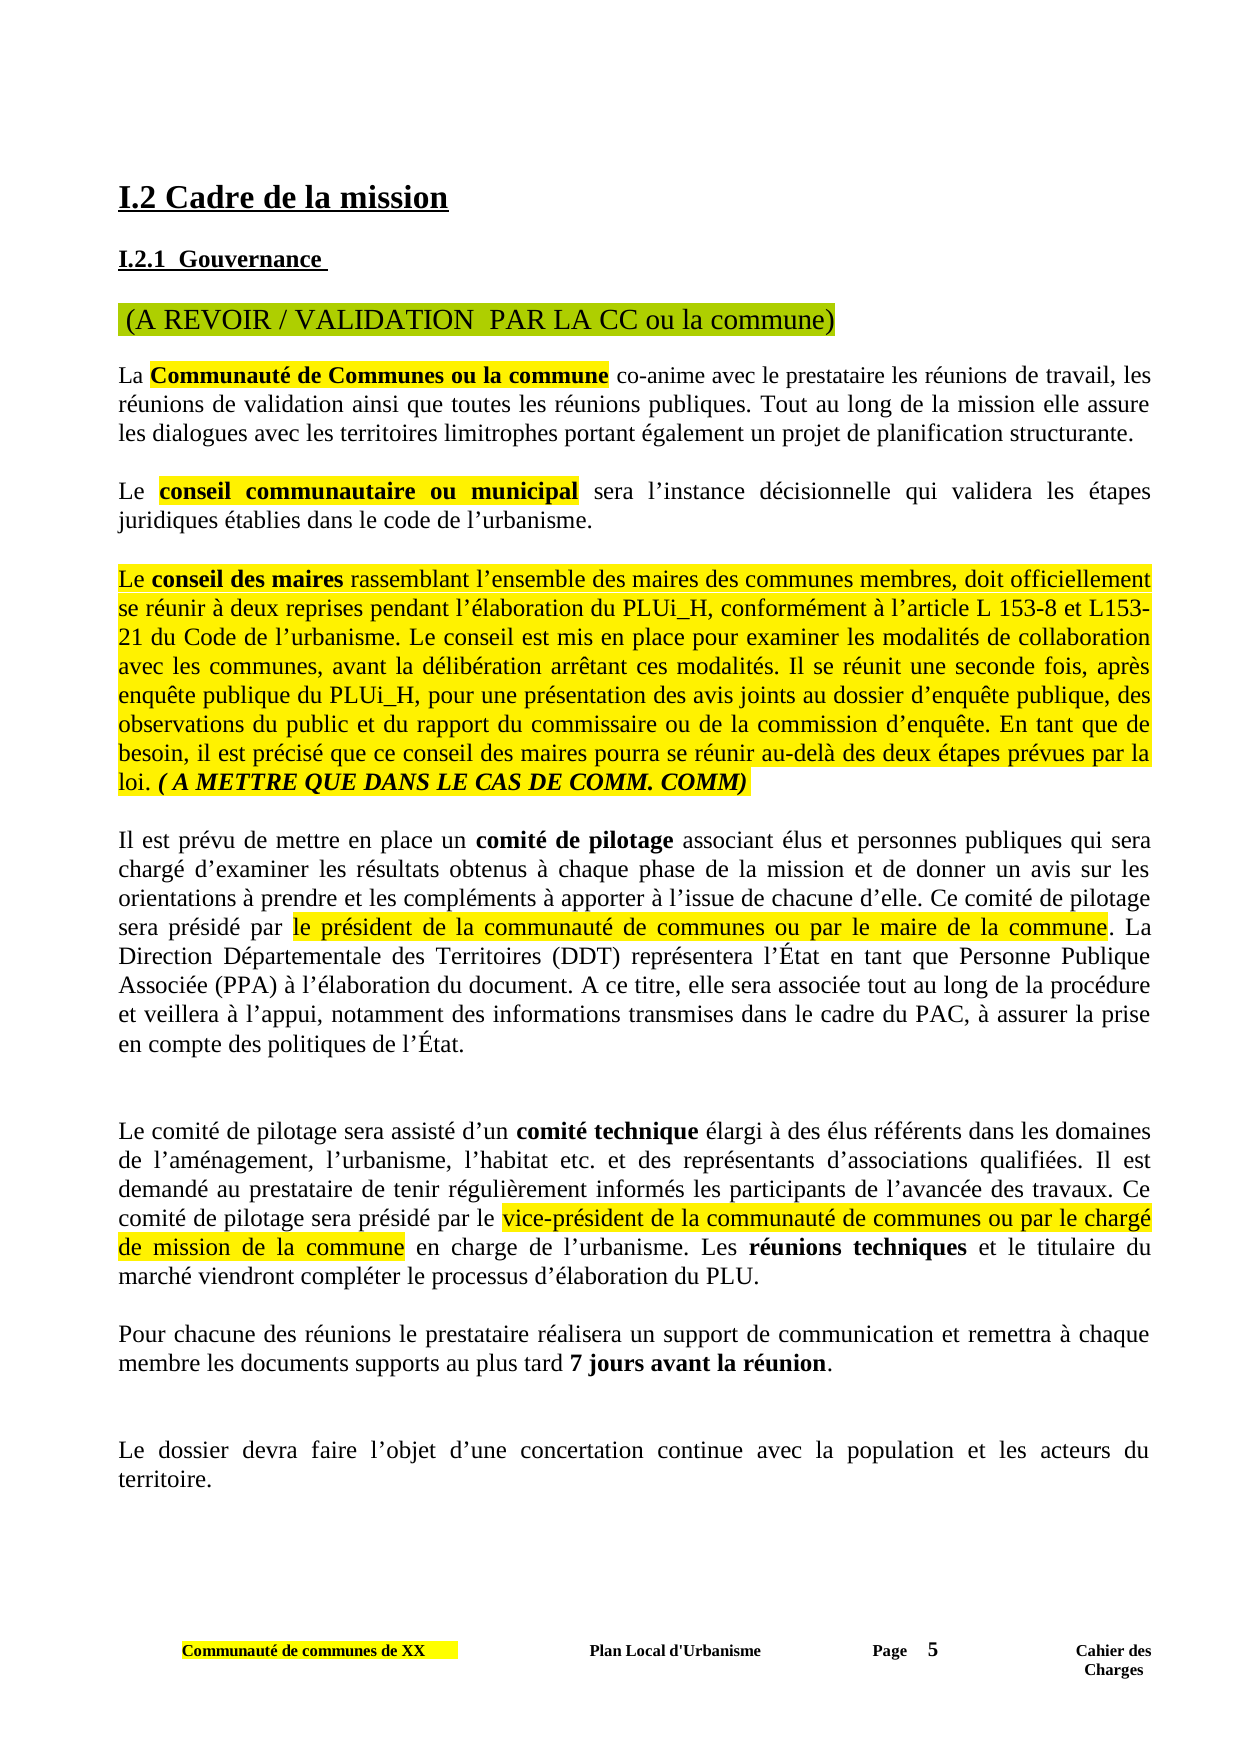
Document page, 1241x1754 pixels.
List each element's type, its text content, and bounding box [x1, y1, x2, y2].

text Il est prévu de mettre en place un comité de pilotage associant élus et personnes publiques qui sera chargé d’examiner les résultats obtenus à chaque phase de la mission et de donner un avis sur les orientations à prendre et les compléments à apporter à l’issue de chacune d’elle. Ce comité de pilotage sera présidé par le président de la communauté de communes ou par le maire de la commune. La Direction Départementale des Territoires (DDT) représentera l’État en tant que Personne Publique Associée (PPA) à l’élaboration du document. A ce titre, elle sera associée tout au long de la procédure et veillera à l’appui, notamment des informations transmises dans le cadre du PAC, à assurer la prise en compte des politiques de l’État. [118, 825, 1152, 1057]
text (A REVOIR / VALIDATION PAR LA CC ou la commune) [118, 302, 1152, 336]
text Le conseil communautaire ou municipal sera l’instance décisionnelle qui validera les étapes juridiques établies dans le code de l’urbanisme. [118, 476, 1152, 534]
text Le comité de pilotage sera assisté d’un comité technique élargi à des élus référents dans les domaines de l’aménagement, l’urbanisme, l’habitat etc. et des représentants d’associations qualifiées. Il est demandé au prestataire de tenir régulièrement informés les participants de l’avancée des travaux. Ce comité de pilotage sera présidé par le vice-président de la communauté de communes ou par le chargé de mission de la commune en charge de l’urbanisme. Les réunions techniques et le titulaire du marché viendront compléter le processus d’élaboration du PLU. [118, 1116, 1152, 1290]
subtitle I.2 Cadre de la mission [118, 177, 1152, 215]
text La Communauté de Communes ou la commune co-anime avec le prestataire les réunions de travail, les réunions de validation ainsi que toutes les réunions publiques. Tout au long de la mission elle assure les dialogues avec les territoires limitrophes portant également un projet de planification structurante. [118, 360, 1152, 447]
text Le dossier devra faire l’objet d’une concertation continue avec la population et les acteurs du territoire. [118, 1435, 1152, 1493]
subtitle I.2.1 Gouvernance [118, 244, 1152, 273]
text Pour chacune des réunions le prestataire réalisera un support de communication et remettra à chaque membre les documents supports au plus tard 7 jours avant la réunion. [118, 1319, 1152, 1377]
text Le conseil des maires rassemblant l’ensemble des maires des communes membres, doit officiellement se réunir à deux reprises pendant l’élaboration du PLUi_H, conformément à l’article L 153-8 et L153-21 du Code de l’urbanisme. Le conseil est mis en place pour examiner les modalités de collaboration avec les communes, avant la délibération arrêtant ces modalités. Il se réunit une seconde fois, après enquête publique du PLUi_H, pour une présentation des avis joints au dossier d’enquête publique, des observations du public et du rapport du commissaire ou de la commission d’enquête. En tant que de besoin, il est précisé que ce conseil des maires pourra se réunir au-delà des deux étapes prévues par la loi. ( A METTRE QUE DANS LE CAS DE COMM. COMM) [118, 563, 1152, 796]
